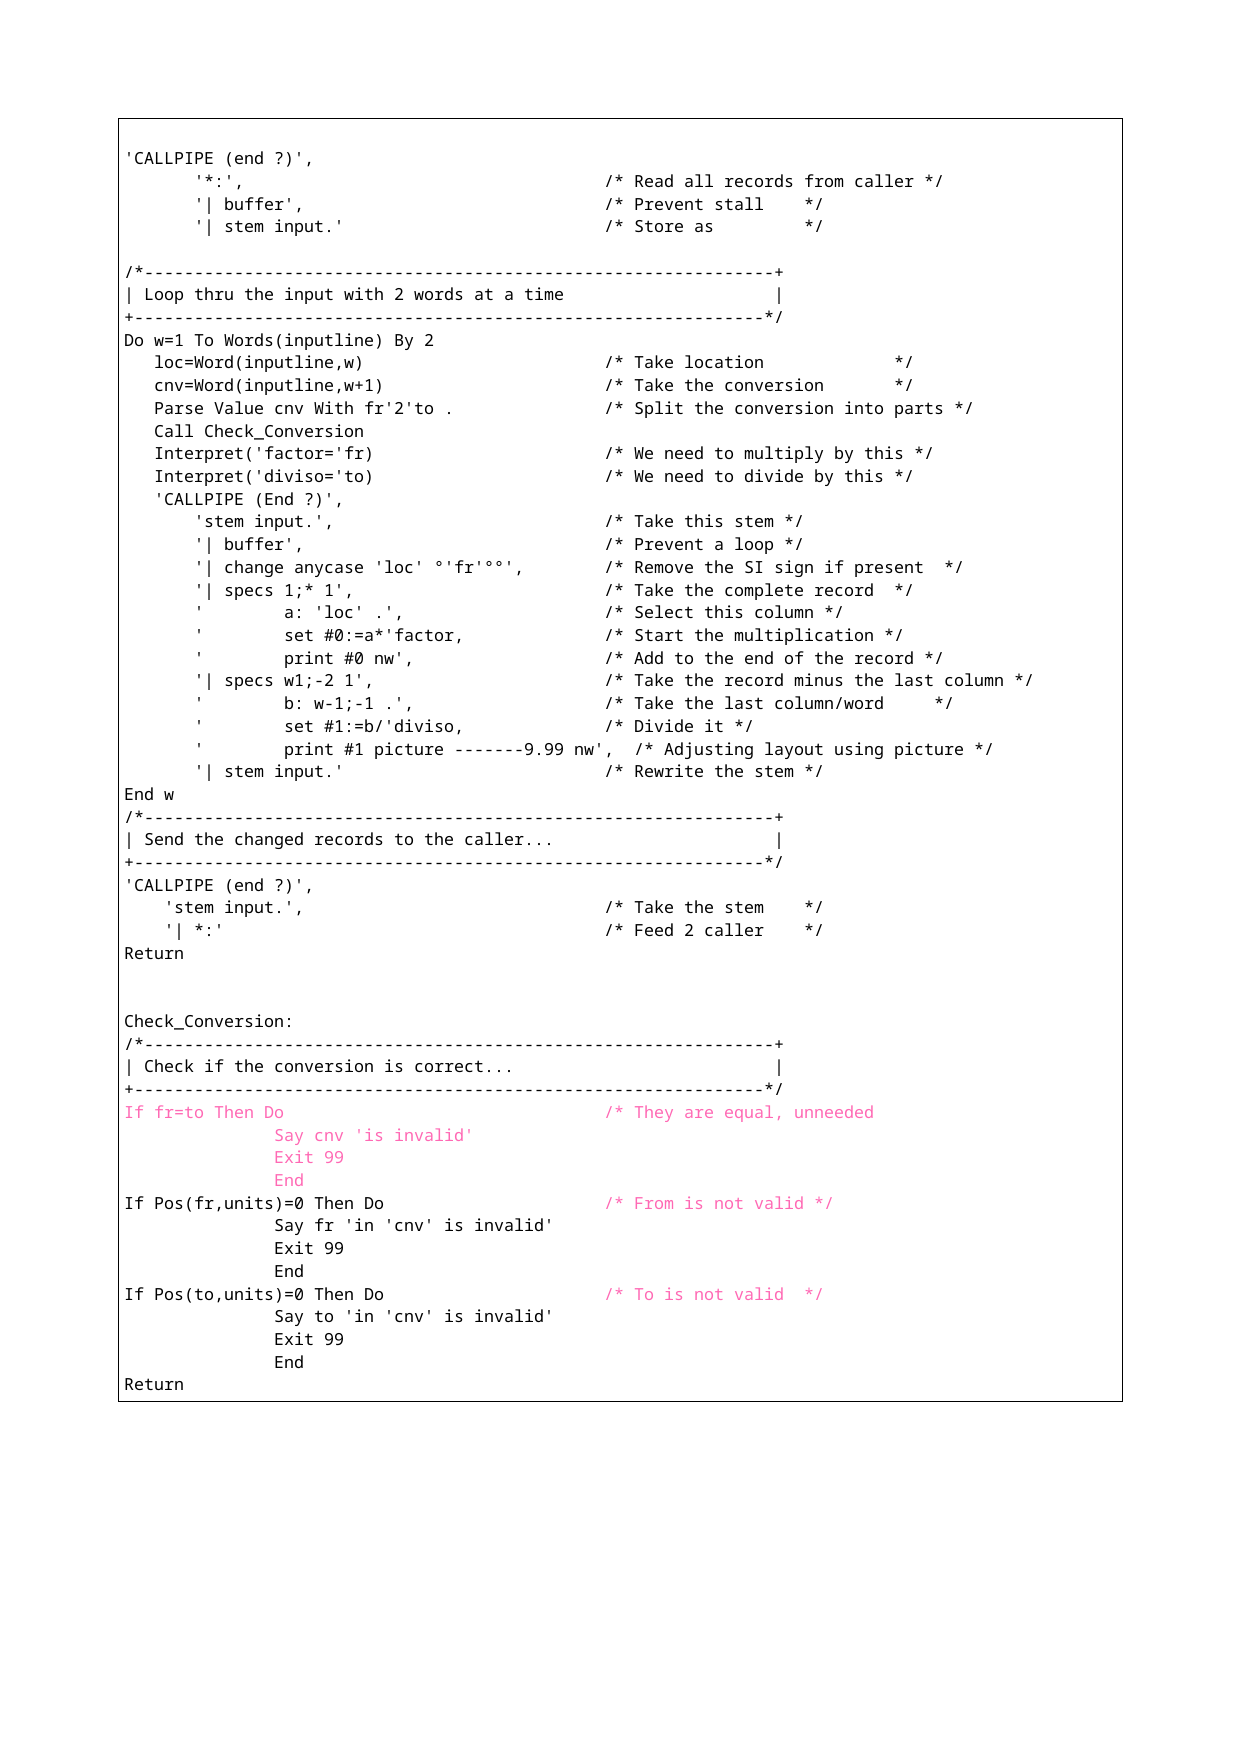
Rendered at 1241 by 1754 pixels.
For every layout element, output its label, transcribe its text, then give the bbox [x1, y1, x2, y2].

table_header 'CALLPIPE (end ?)', '*:', /* Read all records from caller */ '| buffer', /* Prevent stall */ '| stem input.' /* Store as */ /*---------------------------------------------------------------+ | Loop thru the input with 2 words at a time | +---------------------------------------------------------------*/ Do w=1 To Words(inputline) By 2 loc=Word(inputline,w) /* Take location */ cnv=Word(inputline,w+1) /* Take the conversion */ Parse Value cnv With fr'2'to . /* Split the conversion into parts */ Call Check_Conversion Interpret('factor='fr) /* We need to multiply by this */ Interpret('diviso='to) /* We need to divide by this */ 'CALLPIPE (End ?)', 'stem input.', /* Take this stem */ '| buffer', /* Prevent a loop */ '| change anycase 'loc' °'fr'°°', /* Remove the SI sign if present */ '| specs 1;* 1', /* Take the complete record */ ' a: 'loc' .', /* Select this column */ ' set #0:=a*'factor, /* Start the multiplication */ ' print #0 nw', /* Add to the end of the record */ '| specs w1;-2 1', /* Take the record minus the last column */ ' b: w-1;-1 .', /* Take the last column/word */ ' set #1:=b/'diviso, /* Divide it */ ' print #1 picture -------9.99 nw', /* Adjusting layout using picture */ '| stem input.' /* Rewrite the stem */ End w /*---------------------------------------------------------------+ | Send the changed records to the caller... | +---------------------------------------------------------------*/ 'CALLPIPE (end ?)', 'stem input.', /* Take the stem */ '| *:' /* Feed 2 caller */ Return Check_Conversion: /*---------------------------------------------------------------+ | Check if the conversion is correct... | +---------------------------------------------------------------*/ If fr=to Then Do /* They are equal, unneeded Say cnv 'is invalid' Exit 99 End If Pos(fr,units)=0 Then Do /* From is not valid */ Say fr 'in 'cnv' is invalid' Exit 99 End If Pos(to,units)=0 Then Do /* To is not valid */ Say to 'in 'cnv' is invalid' Exit 99 End Return [119, 119, 1122, 1401]
